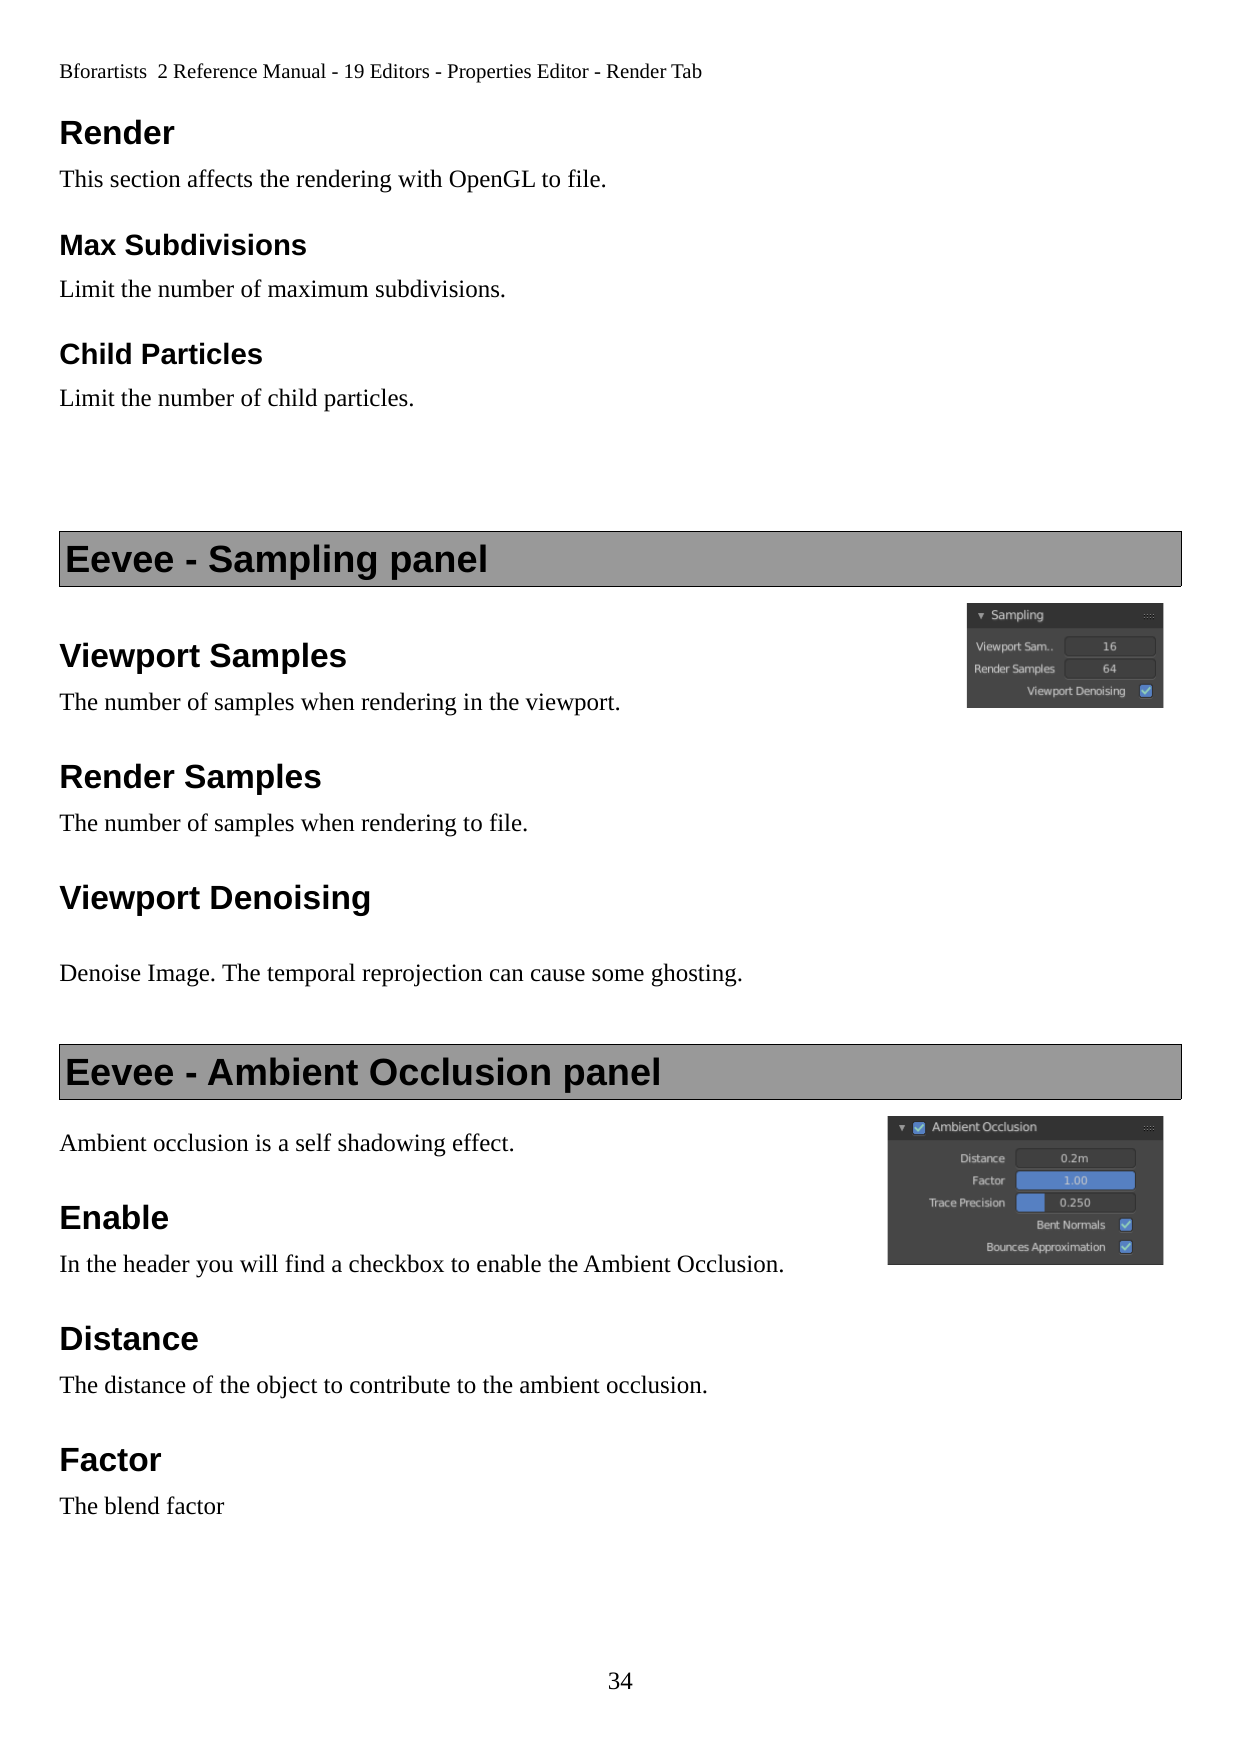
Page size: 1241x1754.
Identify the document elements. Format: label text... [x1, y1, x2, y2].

subtitle Render Samples [59, 757, 1181, 795]
subtitle Enable [59, 1198, 887, 1236]
text The number of samples when rendering to file. [59, 808, 1181, 837]
text Limit the number of maximum subdivisions. [59, 274, 1181, 302]
text In the header you will find a checkbox to enable the Ambient Occlusion. [59, 1249, 1181, 1278]
subtitle Distance [59, 1319, 1181, 1357]
text Ambient occlusion is a self shadowing effect. [59, 1128, 887, 1157]
table_header Eevee - Ambient Occlusion panel [60, 1045, 1181, 1099]
text The number of samples when rendering in the viewport. [59, 687, 1181, 716]
picture [887, 1116, 1164, 1265]
picture [966, 603, 1164, 708]
subtitle Child Particles [59, 337, 1181, 371]
subtitle [1164, 1198, 1181, 1236]
subtitle Viewport Denoising [59, 878, 1181, 916]
text Limit the number of child particles. [59, 383, 1181, 412]
text The distance of the object to contribute to the ambient occlusion. [59, 1370, 1181, 1399]
subtitle [1164, 636, 1181, 674]
subtitle Max Subdivisions [59, 227, 1181, 261]
subtitle Viewport Samples [59, 636, 966, 674]
text This section affects the rendering with OpenGL to file. [59, 164, 1181, 192]
text Denoise Image. The temporal reprojection can cause some ghosting. [59, 958, 1181, 986]
table_header Eevee - Sampling panel [60, 532, 1181, 586]
text The blend factor [59, 1491, 1181, 1520]
subtitle Factor [59, 1440, 1181, 1478]
subtitle Render [59, 113, 1181, 151]
